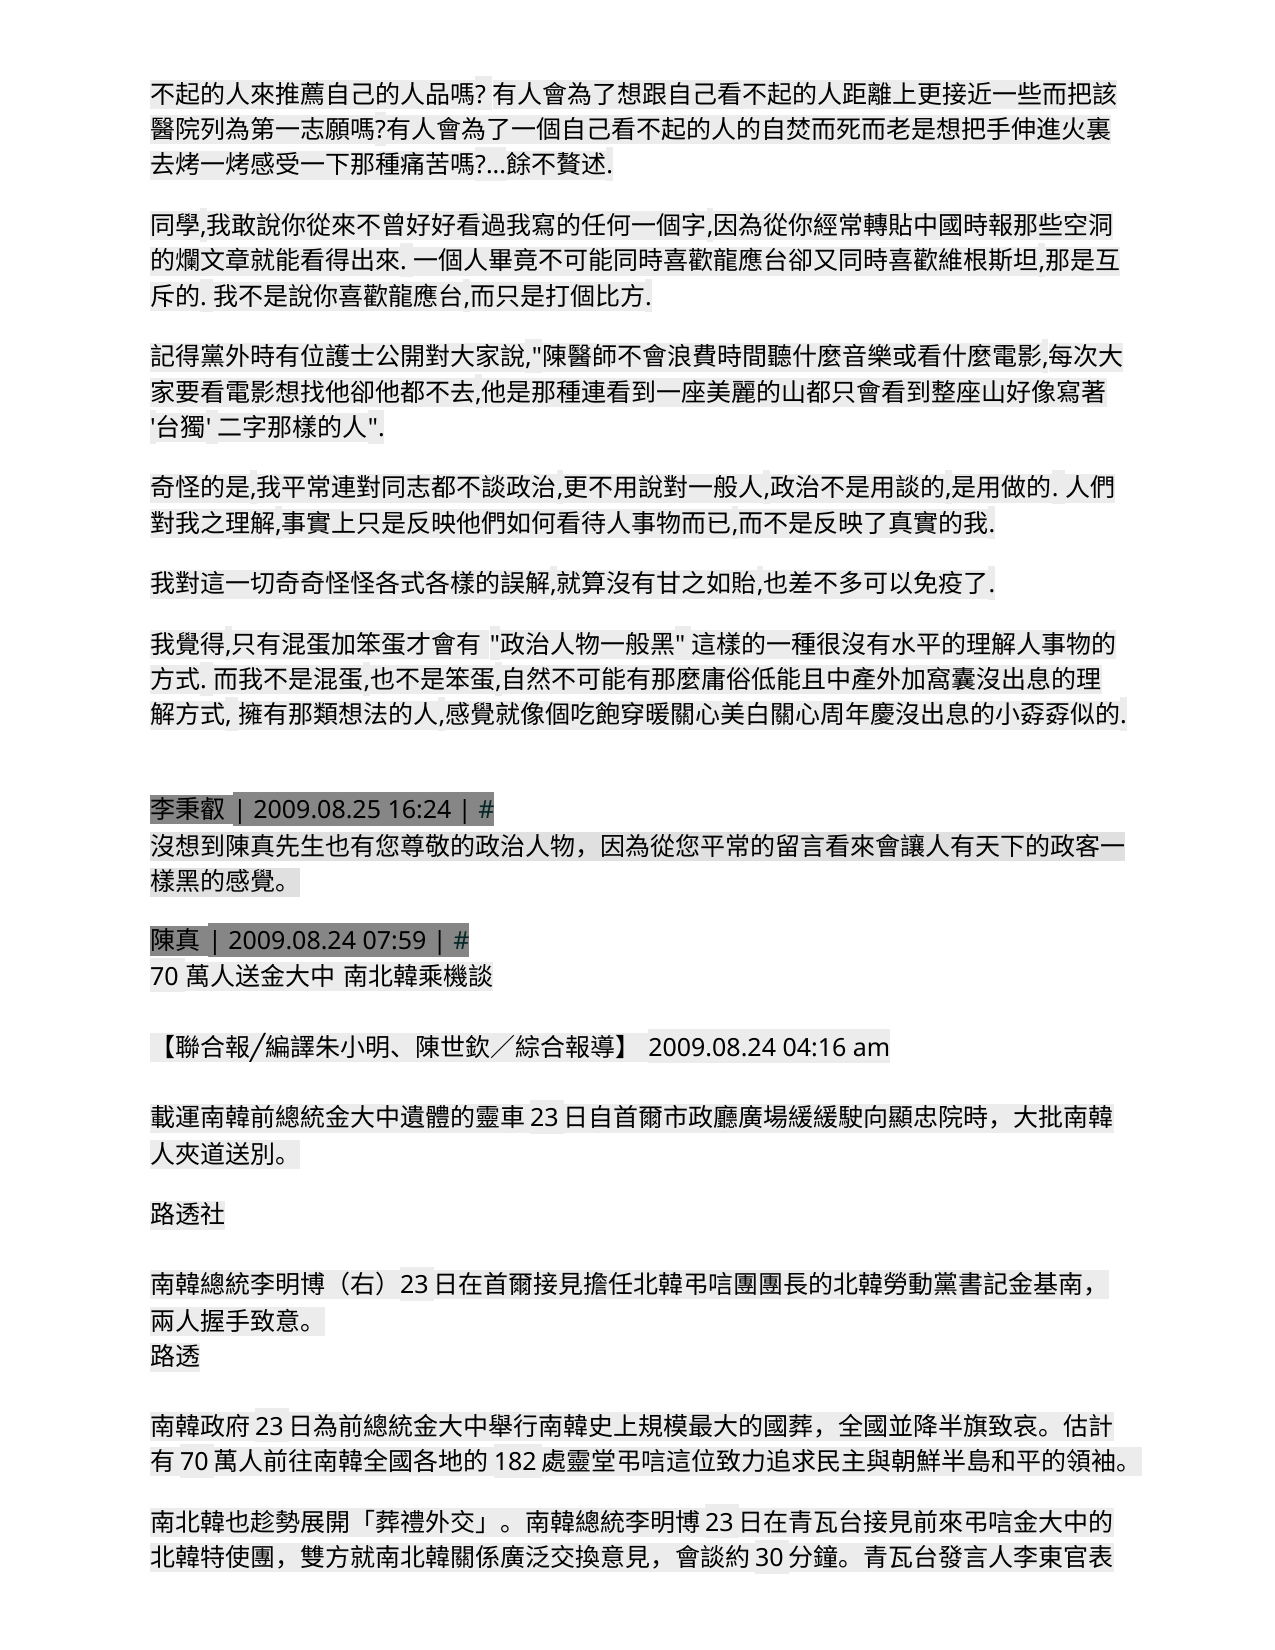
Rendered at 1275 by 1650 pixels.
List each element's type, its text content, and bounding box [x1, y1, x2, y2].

text 陳真 | 2009.08.24 07:59 | # [150, 922, 1125, 957]
text 不起的人來推薦自己的人品嗎? 有人會為了想跟自己看不起的人距離上更接近一些而把該醫院列為第一志願嗎?有人會為了一個自己看不起的人的自焚而死而老是想把手伸進火裏去烤一烤感受一下那種痛苦嗎?...餘不贅述. [150, 75, 1125, 181]
text 記得黨外時有位護士公開對大家說,"陳醫師不會浪費時間聽什麼音樂或看什麼電影,每次大家要看電影想找他卻他都不去,他是那種連看到一座美麗的山都只會看到整座山好像寫著 '台獨' 二字那樣的人". [150, 337, 1125, 444]
text 我覺得,只有混蛋加笨蛋才會有 "政治人物一般黑" 這樣的一種很沒有水平的理解人事物的方式. 而我不是混蛋,也不是笨蛋,自然不可能有那麼庸俗低能且中產外加窩囊沒出息的理解方式, 擁有那類想法的人,感覺就像個吃飽穿暖關心美白關心周年慶沒出息的小孬孬似的. [150, 625, 1125, 731]
text 同學,我敢說你從來不曾好好看過我寫的任何一個字,因為從你經常轉貼中國時報那些空洞的爛文章就能看得出來. 一個人畢竟不可能同時喜歡龍應台卻又同時喜歡維根斯坦,那是互斥的. 我不是說你喜歡龍應台,而只是打個比方. [150, 206, 1125, 312]
text 路透社 南韓總統李明博（右）23日在首爾接見擔任北韓弔唁團團長的北韓勞動黨書記金基南，兩人握手致意。 路透 南韓政府23日為前總統金大中舉行南韓史上規模最大的國葬，全國並降半旗致哀。估計有70萬人前往南韓全國各地的182處靈堂弔唁這位致力追求民主與朝鮮半島和平的領袖。 [150, 1194, 1125, 1478]
text 我對這一切奇奇怪怪各式各樣的誤解,就算沒有甘之如貽,也差不多可以免疫了. [150, 564, 1125, 600]
text 李秉叡 | 2009.08.25 16:24 | # [150, 790, 1125, 826]
text 沒想到陳真先生也有您尊敬的政治人物，因為從您平常的留言看來會讓人有天下的政客一樣黑的感覺。 [150, 826, 1125, 897]
text 70 萬人送金大中 南北韓乘機談 【聯合報╱編譯朱小明、陳世欽／綜合報導】 2009.08.24 04:16 am 載運南韓前總統金大中遺體的靈車23日自首爾市政廳廣場緩緩駛向顯忠院時，大批南韓人夾道送別。 [150, 957, 1125, 1169]
text 南北韓也趁勢展開「葬禮外交」。南韓總統李明博23日在青瓦台接見前來弔唁金大中的北韓特使團，雙方就南北韓關係廣泛交換意見，會談約30分鐘。青瓦台發言人李東官表 [150, 1503, 1125, 1574]
text 奇怪的是,我平常連對同志都不談政治,更不用說對一般人,政治不是用談的,是用做的. 人們對我之理解,事實上只是反映他們如何看待人事物而已,而不是反映了真實的我. [150, 469, 1125, 539]
